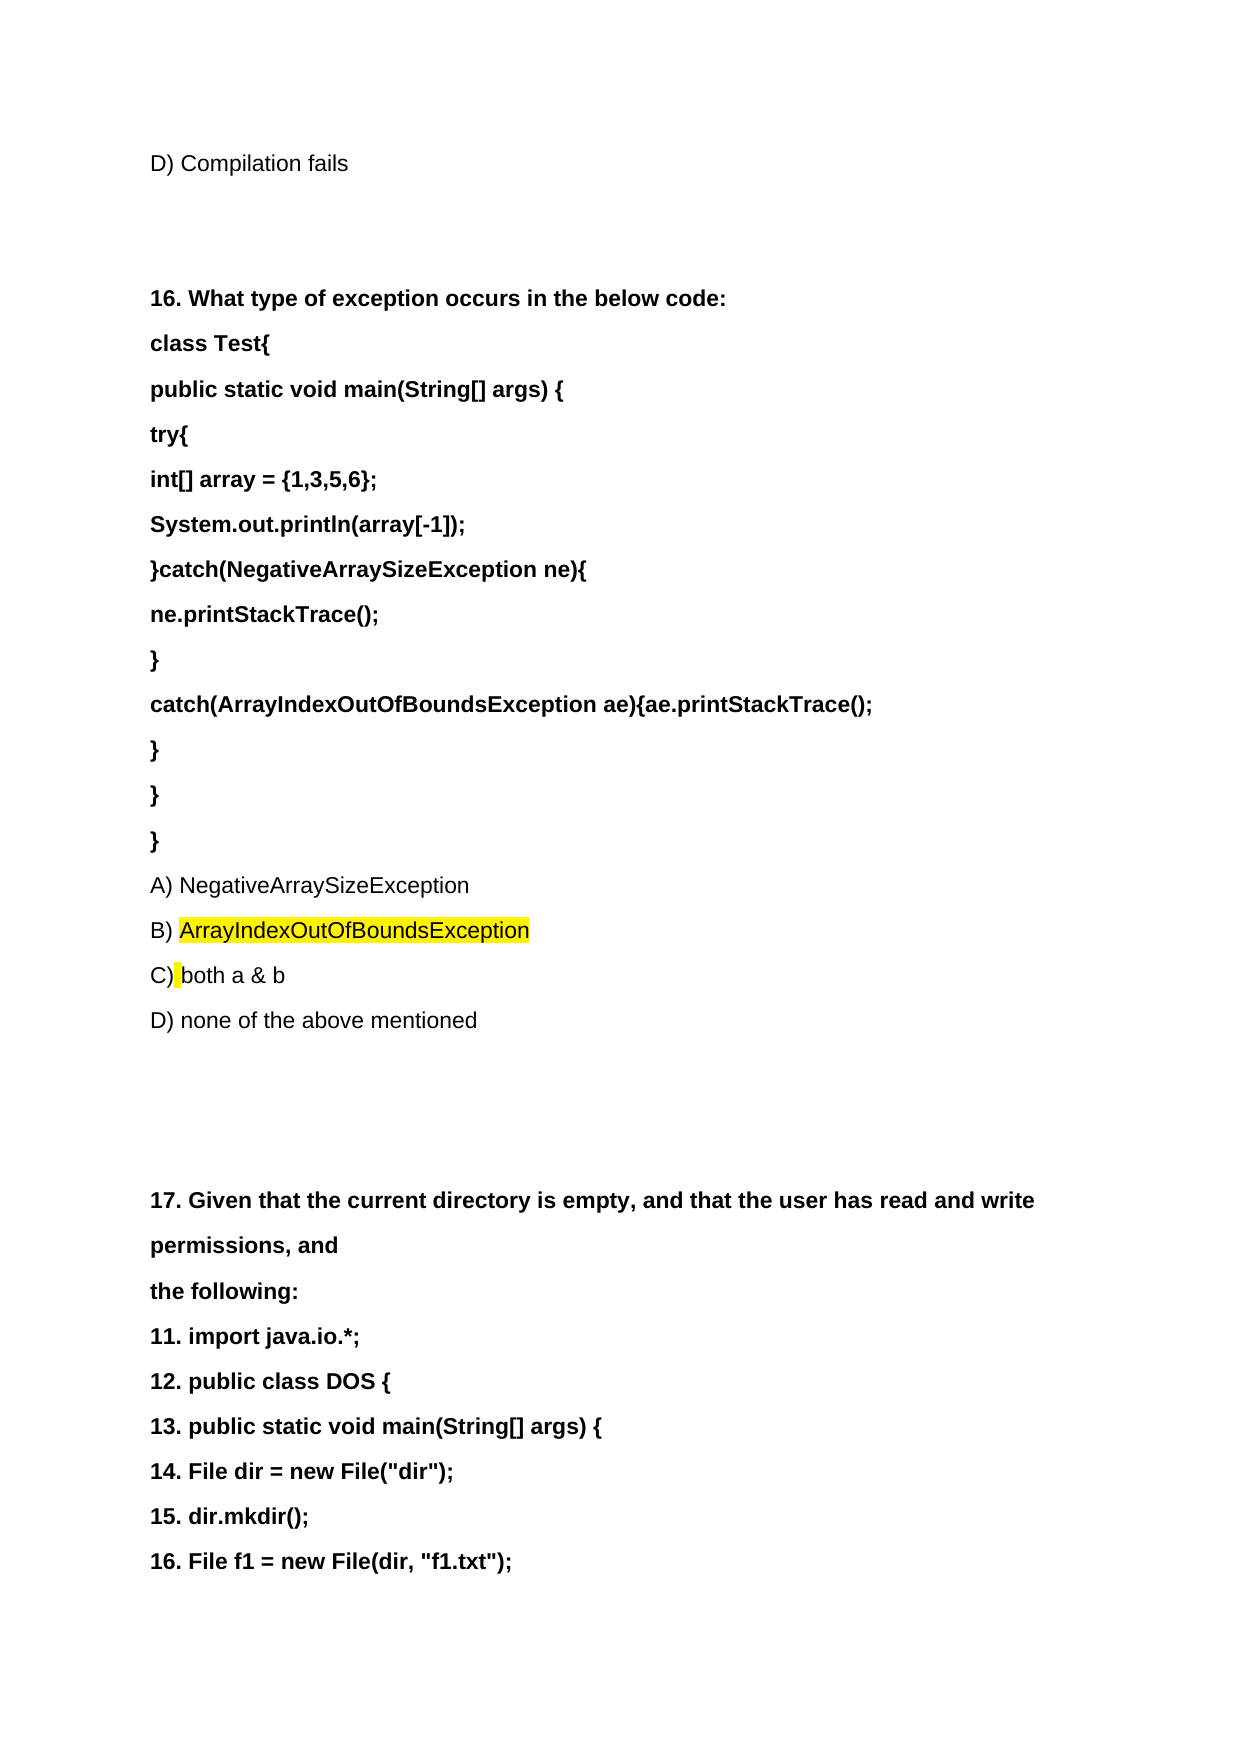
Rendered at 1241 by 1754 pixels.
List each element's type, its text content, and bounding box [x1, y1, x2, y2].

text 12. public class DOS { [150, 1368, 1090, 1394]
text } [150, 646, 1090, 672]
text C) both a & b [150, 962, 1090, 988]
text catch(ArrayIndexOutOfBoundsException ae){ae.printStackTrace(); [150, 691, 1090, 718]
text A) NegativeArraySizeException [150, 872, 1090, 898]
text class Test{ [150, 330, 1090, 357]
text System.out.println(array[-1]); [150, 511, 1090, 537]
text the following: [150, 1278, 1090, 1304]
text public static void main(String[] args) { [150, 376, 1090, 402]
text } [150, 781, 1090, 808]
text 15. dir.mkdir(); [150, 1503, 1090, 1529]
text ne.printStackTrace(); [150, 601, 1090, 627]
text }catch(NegativeArraySizeException ne){ [150, 556, 1090, 582]
text } [150, 736, 1090, 763]
text D) Compilation fails [150, 150, 1090, 176]
text permissions, and [150, 1232, 1090, 1259]
text } [150, 827, 1090, 853]
text D) none of the above mentioned [150, 1007, 1090, 1033]
text 17. Given that the current directory is empty, and that the user has read and write [150, 1187, 1090, 1214]
text int[] array = {1,3,5,6}; [150, 466, 1090, 492]
text try{ [150, 421, 1090, 447]
text 16. What type of exception occurs in the below code: [150, 285, 1090, 312]
text 13. public static void main(String[] args) { [150, 1413, 1090, 1439]
text 11. import java.io.*; [150, 1323, 1090, 1349]
text 16. File f1 = new File(dir, "f1.txt"); [150, 1548, 1090, 1574]
text 14. File dir = new File("dir"); [150, 1458, 1090, 1484]
text B) ArrayIndexOutOfBoundsException [150, 917, 1090, 943]
